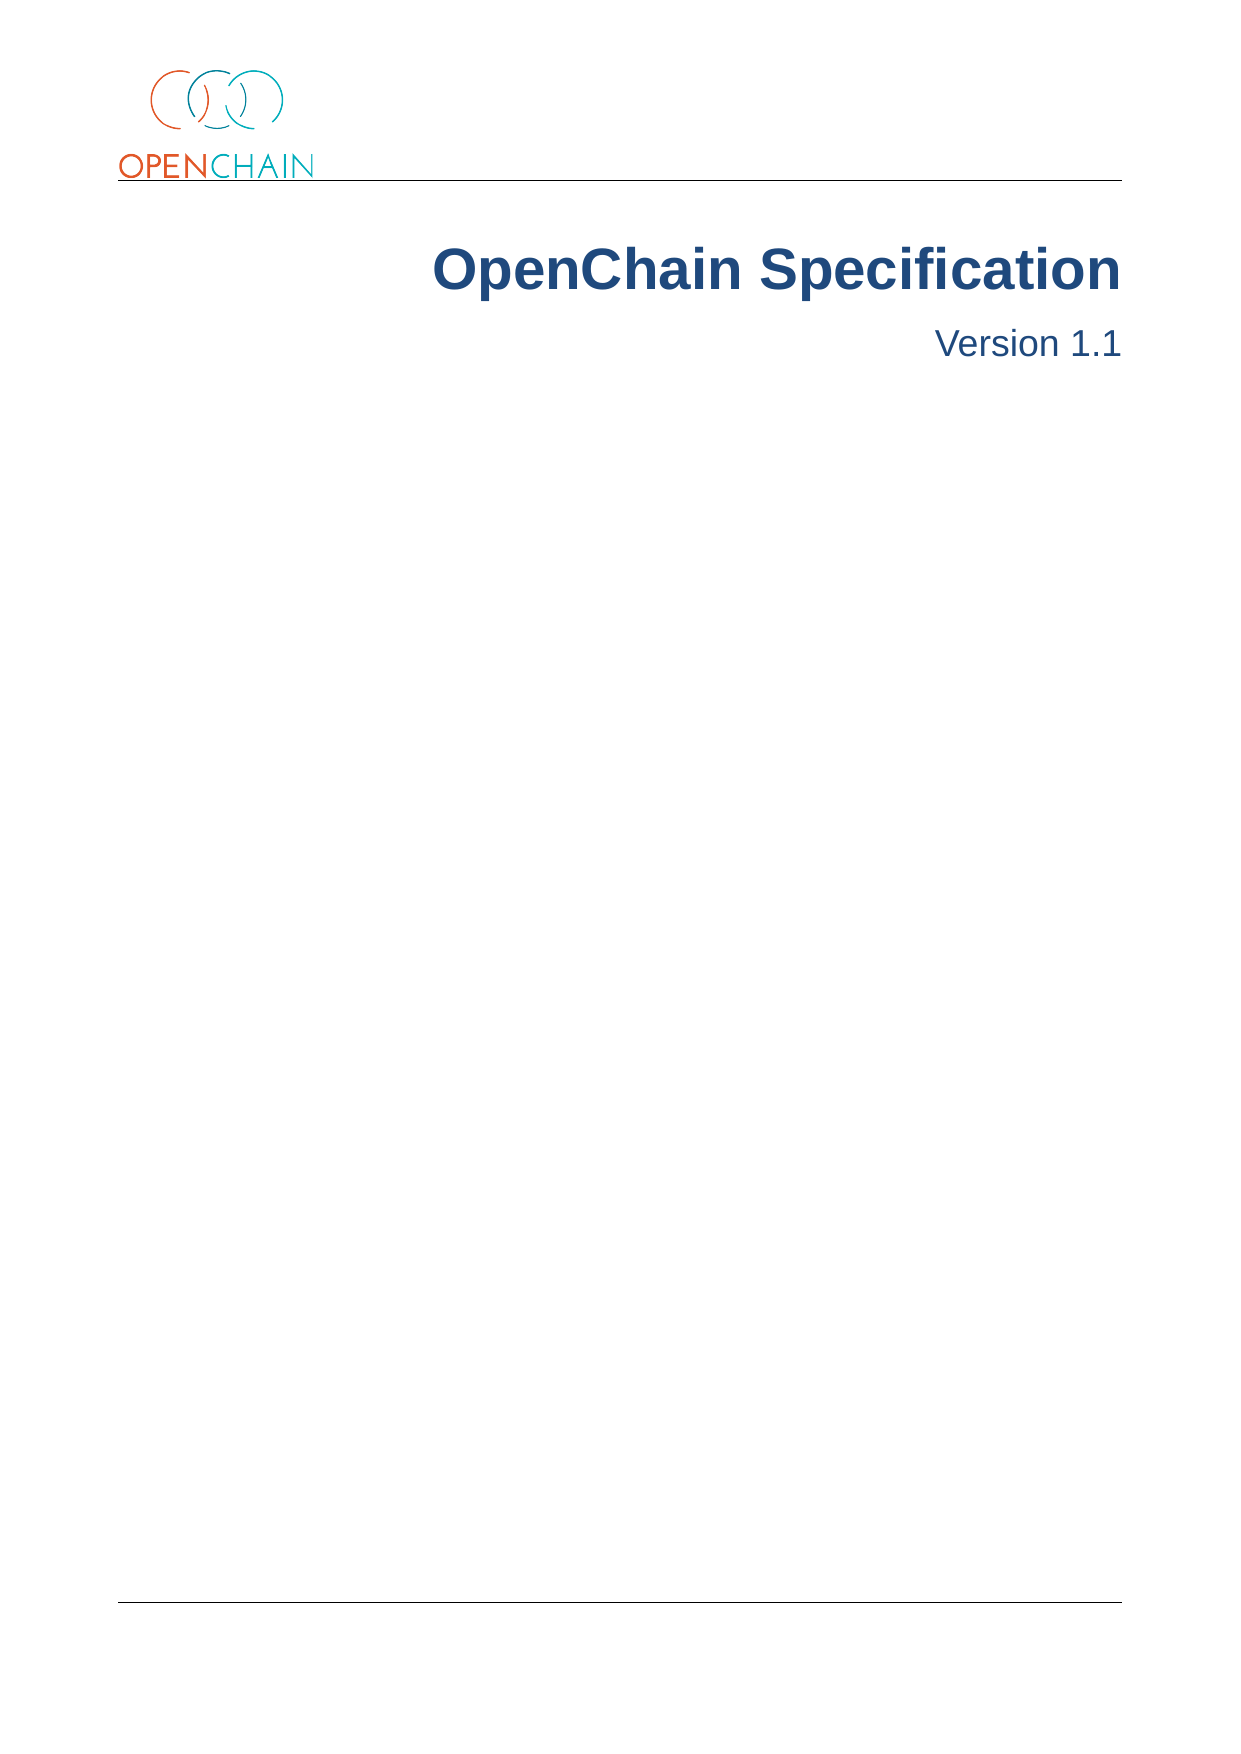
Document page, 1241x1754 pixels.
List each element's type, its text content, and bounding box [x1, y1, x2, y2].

subtitle Version 1.1 [118, 321, 1122, 364]
picture [119, 70, 313, 179]
title OpenChain Specification [118, 235, 1122, 302]
